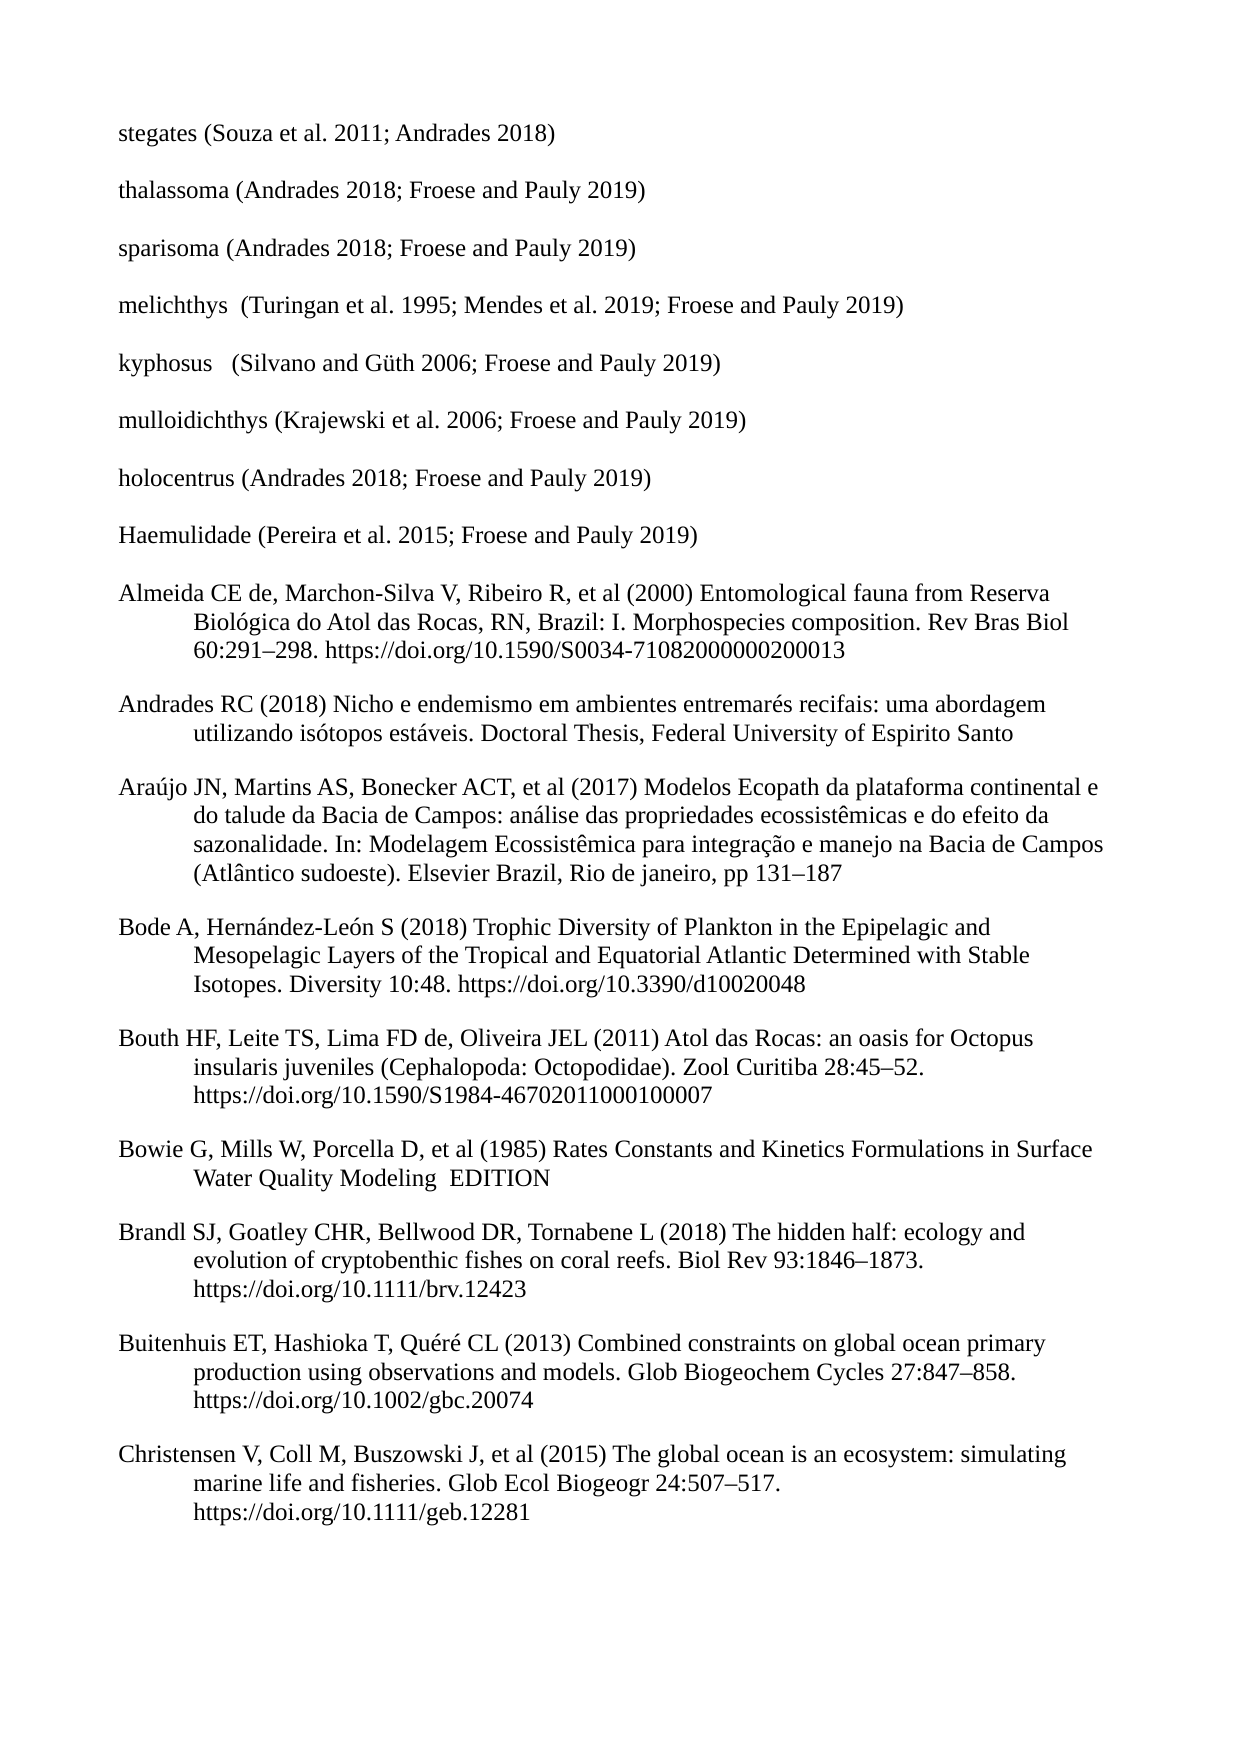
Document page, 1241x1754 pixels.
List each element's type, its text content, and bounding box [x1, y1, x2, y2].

text Araújo JN, Martins AS, Bonecker ACT, et al (2017) Modelos Ecopath da plataforma continental e do talude da Bacia de Campos: análise das propriedades ecossistêmicas e do efeito da sazonalidade. In: Modelagem Ecossistêmica para integração e manejo na Bacia de Campos (Atlântico sudoeste). Elsevier Brazil, Rio de janeiro, pp 131–187 [118, 772, 1122, 887]
text Andrades RC (2018) Nicho e endemismo em ambientes entremarés recifais: uma abordagem utilizando isótopos estáveis. Doctoral Thesis, Federal University of Espirito Santo [118, 689, 1122, 747]
text stegates (Souza et al. 2011; Andrades 2018) [118, 118, 1122, 147]
text melichthys (Turingan et al. 1995; Mendes et al. 2019; Froese and Pauly 2019) [118, 291, 1122, 319]
text holocentrus (Andrades 2018; Froese and Pauly 2019) [118, 463, 1122, 492]
text Haemulidade (Pereira et al. 2015; Froese and Pauly 2019) [118, 521, 1122, 549]
text Bouth HF, Leite TS, Lima FD de, Oliveira JEL (2011) Atol das Rocas: an oasis for Octopus insularis juveniles (Cephalopoda: Octopodidae). Zool Curitiba 28:45–52. https://doi.org/10.1590/S1984-46702011000100007 [118, 1023, 1122, 1109]
text Brandl SJ, Goatley CHR, Bellwood DR, Tornabene L (2018) The hidden half: ecology and evolution of cryptobenthic fishes on coral reefs. Biol Rev 93:1846–1873. https://doi.org/10.1111/brv.12423 [118, 1217, 1122, 1303]
text Bowie G, Mills W, Porcella D, et al (1985) Rates Constants and Kinetics Formulations in Surface Water Quality Modeling EDITION [118, 1134, 1122, 1192]
text thalassoma (Andrades 2018; Froese and Pauly 2019) [118, 176, 1122, 204]
text mulloidichthys (Krajewski et al. 2006; Froese and Pauly 2019) [118, 406, 1122, 434]
text Christensen V, Coll M, Buszowski J, et al (2015) The global ocean is an ecosystem: simulating marine life and fisheries. Glob Ecol Biogeogr 24:507–517. https://doi.org/10.1111/geb.12281 [118, 1439, 1122, 1526]
text sparisoma (Andrades 2018; Froese and Pauly 2019) [118, 233, 1122, 262]
text kyphosus (Silvano and Güth 2006; Froese and Pauly 2019) [118, 348, 1122, 377]
text Almeida CE de, Marchon-Silva V, Ribeiro R, et al (2000) Entomological fauna from Reserva Biológica do Atol das Rocas, RN, Brazil: I. Morphospecies composition. Rev Bras Biol 60:291–298. https://doi.org/10.1590/S0034-71082000000200013 [118, 578, 1122, 664]
text Bode A, Hernández-León S (2018) Trophic Diversity of Plankton in the Epipelagic and Mesopelagic Layers of the Tropical and Equatorial Atlantic Determined with Stable Isotopes. Diversity 10:48. https://doi.org/10.3390/d10020048 [118, 912, 1122, 998]
text Buitenhuis ET, Hashioka T, Quéré CL (2013) Combined constraints on global ocean primary production using observations and models. Glob Biogeochem Cycles 27:847–858. https://doi.org/10.1002/gbc.20074 [118, 1328, 1122, 1414]
